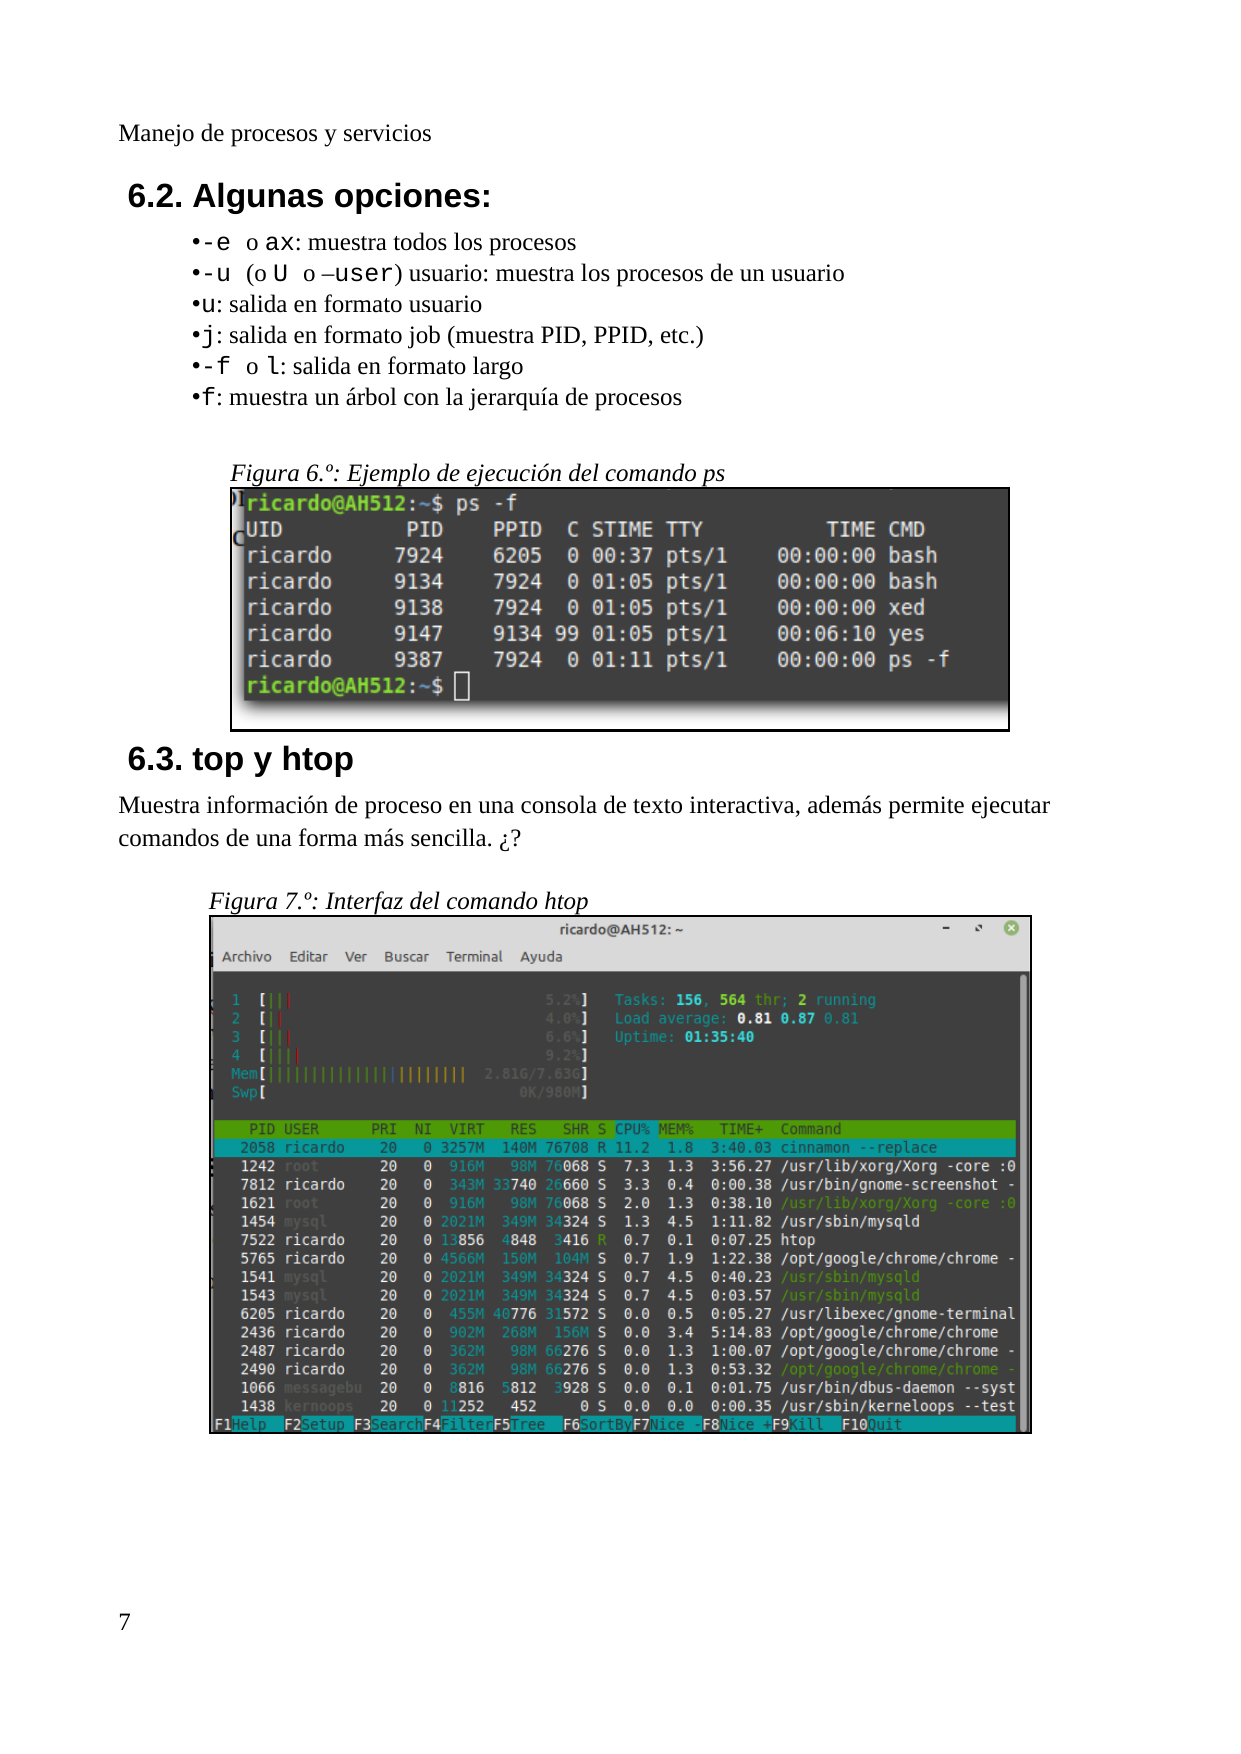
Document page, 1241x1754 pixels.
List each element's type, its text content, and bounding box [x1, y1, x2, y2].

picture [211, 917, 1030, 1432]
list j: salida en formato job (muestra PID, PPID, etc.) [118, 320, 1122, 351]
text Figura 6.º: Ejemplo de ejecución del comando ps [230, 458, 1010, 487]
list -u (o U o –user) usuario: muestra los procesos de un usuario [118, 258, 1122, 289]
subtitle Algunas opciones: [118, 176, 1122, 215]
picture [232, 489, 1008, 729]
list -f o l: salida en formato largo [118, 351, 1122, 382]
list f: muestra un árbol con la jerarquía de procesos [118, 382, 1122, 412]
text Muestra información de proceso en una consola de texto interactiva, además permite ejecutar comandos de una forma más sencilla. ¿? [118, 790, 1122, 852]
list -e o ax: muestra todos los procesos [118, 227, 1122, 258]
text Figura 7.º: Interfaz del comando htop [208, 886, 1032, 915]
list u: salida en formato usuario [118, 289, 1122, 320]
subtitle top y htop [118, 739, 1122, 778]
